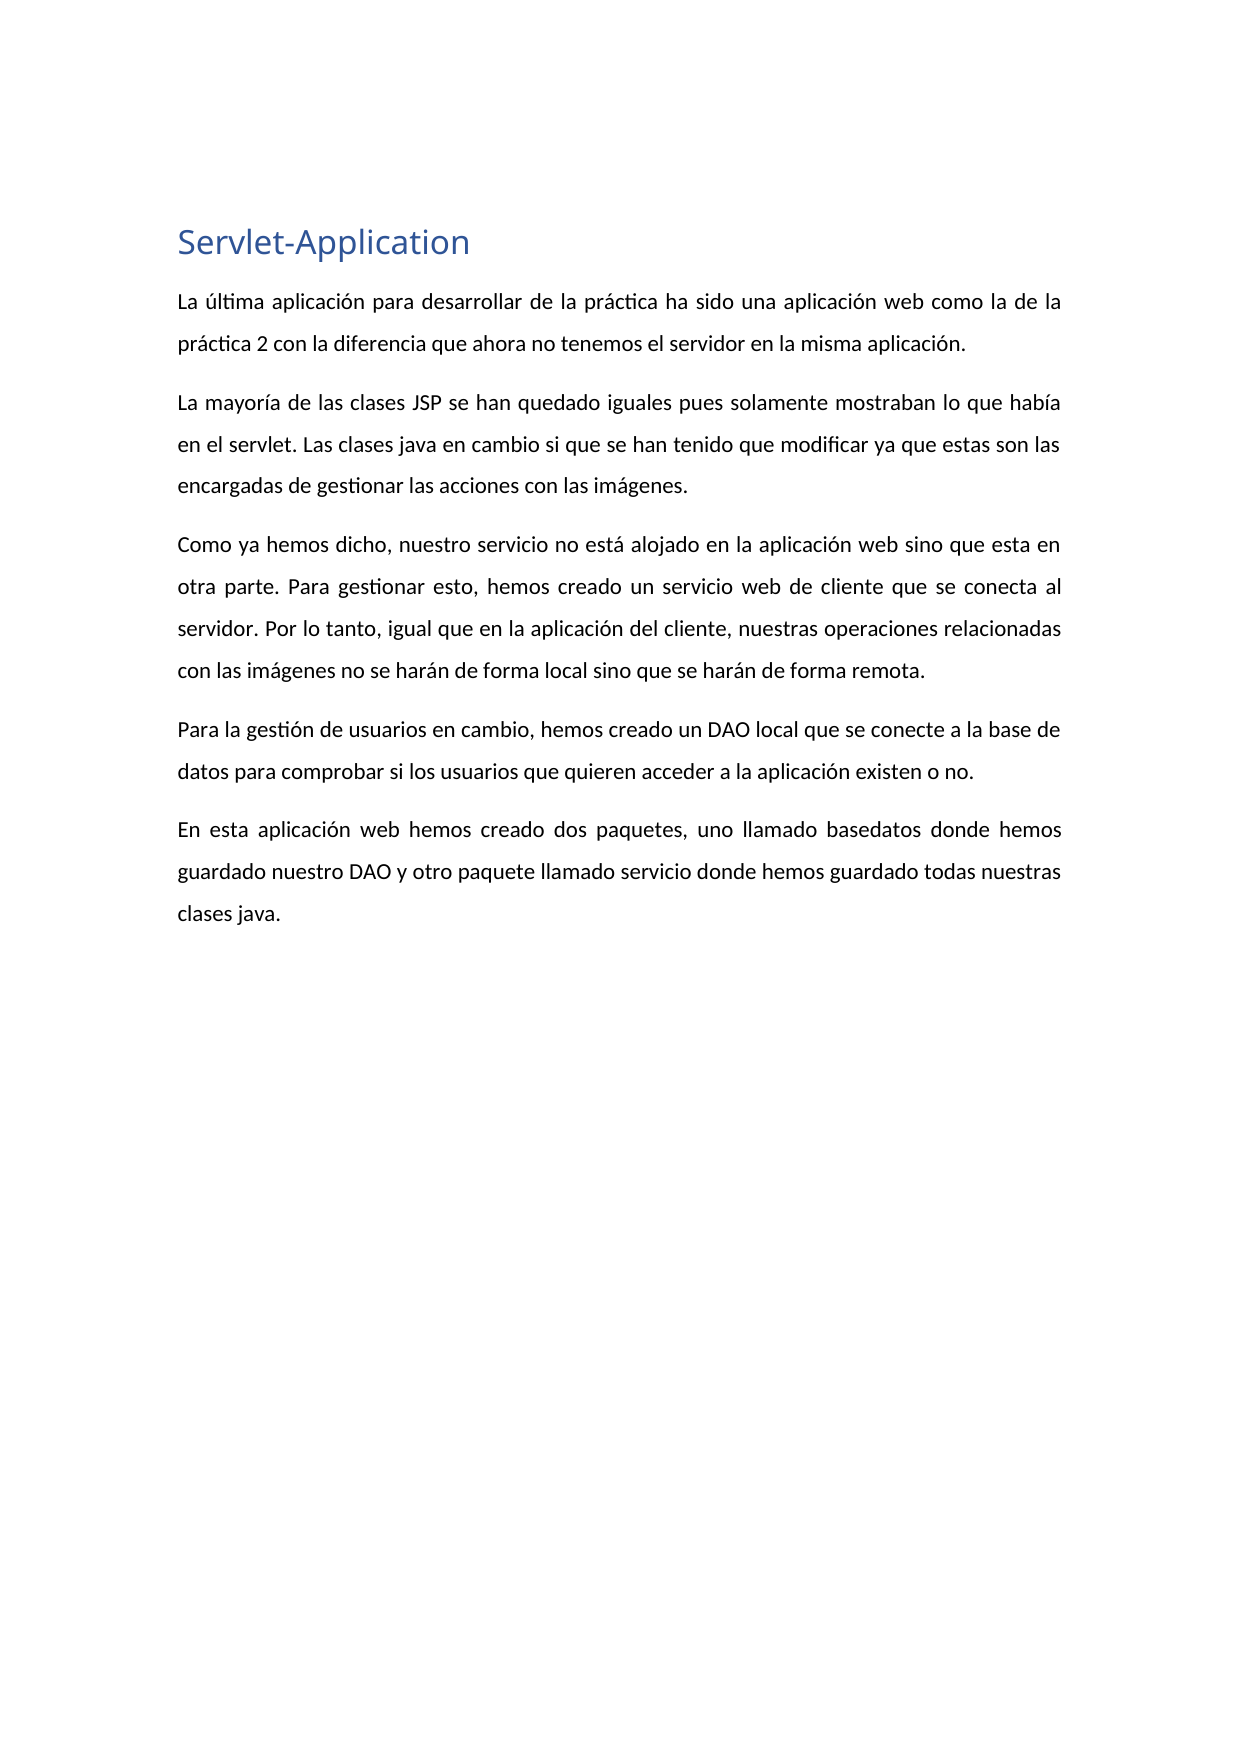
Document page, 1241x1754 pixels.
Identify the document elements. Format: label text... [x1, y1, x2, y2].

subtitle Servlet-Application [177, 219, 1063, 264]
text Para la gestión de usuarios en cambio, hemos creado un DAO local que se conecte a la base de datos para comprobar si los usuarios que quieren acceder a la aplicación existen o no. [177, 715, 1063, 785]
text La mayoría de las clases JSP se han quedado iguales pues solamente mostraban lo que había en el servlet. Las clases java en cambio si que se han tenido que modificar ya que estas son las encargadas de gestionar las acciones con las imágenes. [177, 388, 1063, 500]
text Como ya hemos dicho, nuestro servicio no está alojado en la aplicación web sino que esta en otra parte. Para gestionar esto, hemos creado un servicio web de cliente que se conecta al servidor. Por lo tanto, igual que en la aplicación del cliente, nuestras operaciones relacionadas con las imágenes no se harán de forma local sino que se harán de forma remota. [177, 530, 1063, 684]
text En esta aplicación web hemos creado dos paquetes, uno llamado basedatos donde hemos guardado nuestro DAO y otro paquete llamado servicio donde hemos guardado todas nuestras clases java. [177, 816, 1063, 927]
text La última aplicación para desarrollar de la práctica ha sido una aplicación web como la de la práctica 2 con la diferencia que ahora no tenemos el servidor en la misma aplicación. [177, 287, 1063, 357]
